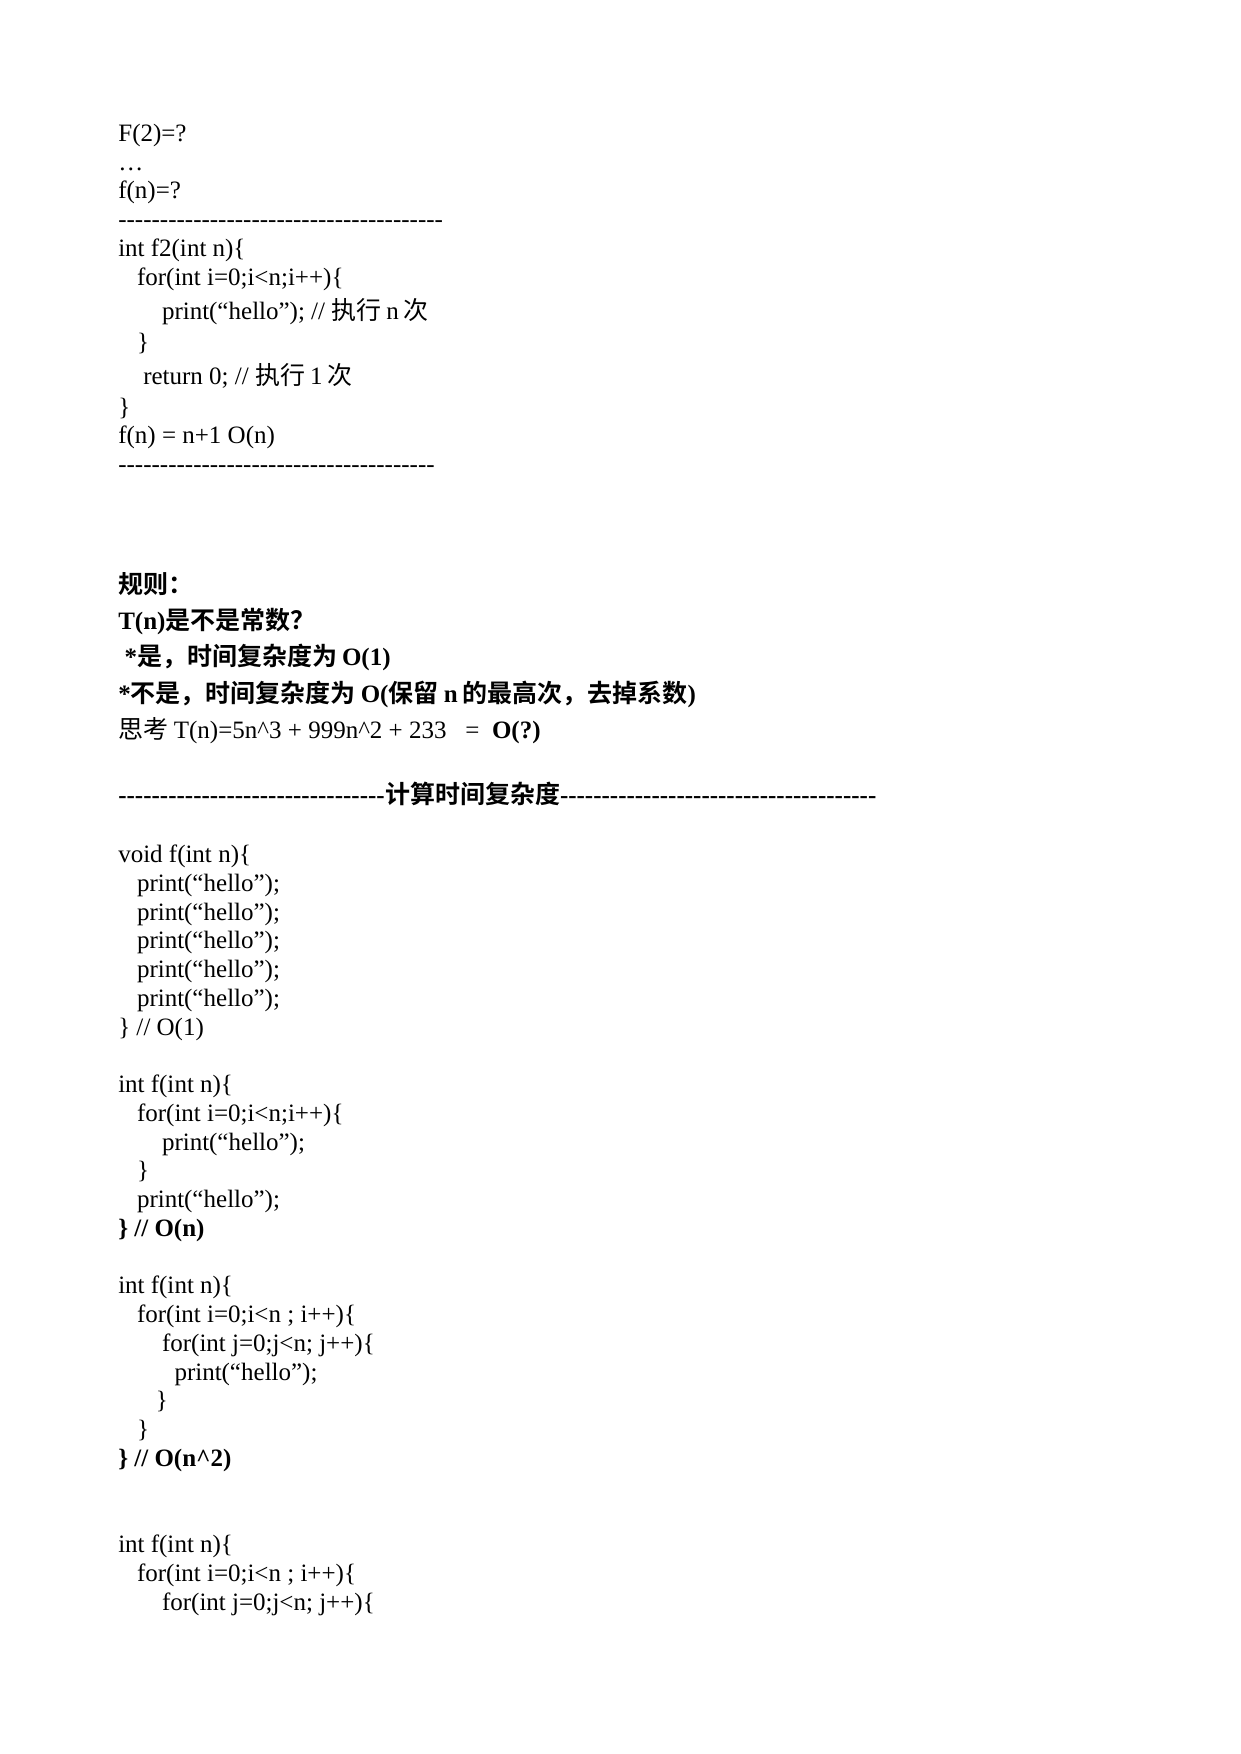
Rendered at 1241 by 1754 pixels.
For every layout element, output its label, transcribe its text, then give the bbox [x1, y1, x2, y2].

text 思考 T(n)=5n^3 + 999n^2 + 233 = O(?) [118, 709, 1122, 746]
text print(“hello”); [118, 897, 1122, 926]
text *不是，时间复杂度为O(保留n的最高次，去掉系数) [118, 673, 1122, 709]
text int f(int n){ [118, 1529, 1122, 1558]
text } [118, 1156, 1122, 1184]
text … [118, 147, 1122, 176]
text T(n)是不是常数？ [118, 601, 1122, 637]
text for(int j=0;j<n; j++){ [118, 1328, 1122, 1357]
text print(“hello”); [118, 954, 1122, 983]
text return 0; // 执行1次 [118, 356, 1122, 392]
text F(2)=? [118, 118, 1122, 147]
text int f2(int n){ [118, 233, 1122, 262]
text print(“hello”); [118, 926, 1122, 954]
text print(“hello”); [118, 1357, 1122, 1386]
text for(int i=0;i<n ; i++){ [118, 1299, 1122, 1328]
text --------------------------------------- [118, 204, 1122, 233]
text print(“hello”); // 执行n次 [118, 291, 1122, 327]
text } [118, 327, 1122, 356]
text for(int i=0;i<n ; i++){ [118, 1558, 1122, 1587]
text print(“hello”); [118, 1184, 1122, 1213]
text } // O(n^2) [118, 1443, 1122, 1472]
text 规则： [118, 564, 1122, 601]
text } // O(1) [118, 1012, 1122, 1041]
text f(n)=? [118, 176, 1122, 204]
text f(n) = n+1 O(n) [118, 421, 1122, 449]
text --------------------------------计算时间复杂度-------------------------------------- [118, 774, 1122, 811]
text } [118, 392, 1122, 421]
text void f(int n){ [118, 839, 1122, 868]
text print(“hello”); [118, 1127, 1122, 1156]
text for(int i=0;i<n;i++){ [118, 1098, 1122, 1127]
text } // O(n) [118, 1213, 1122, 1242]
text print(“hello”); [118, 868, 1122, 897]
text } [118, 1386, 1122, 1414]
text print(“hello”); [118, 983, 1122, 1012]
text } [118, 1414, 1122, 1443]
text -------------------------------------- [118, 449, 1122, 478]
text *是，时间复杂度为O(1) [118, 637, 1122, 673]
text for(int i=0;i<n;i++){ [118, 262, 1122, 291]
text int f(int n){ [118, 1069, 1122, 1098]
text for(int j=0;j<n; j++){ [118, 1587, 1122, 1616]
text int f(int n){ [118, 1271, 1122, 1299]
